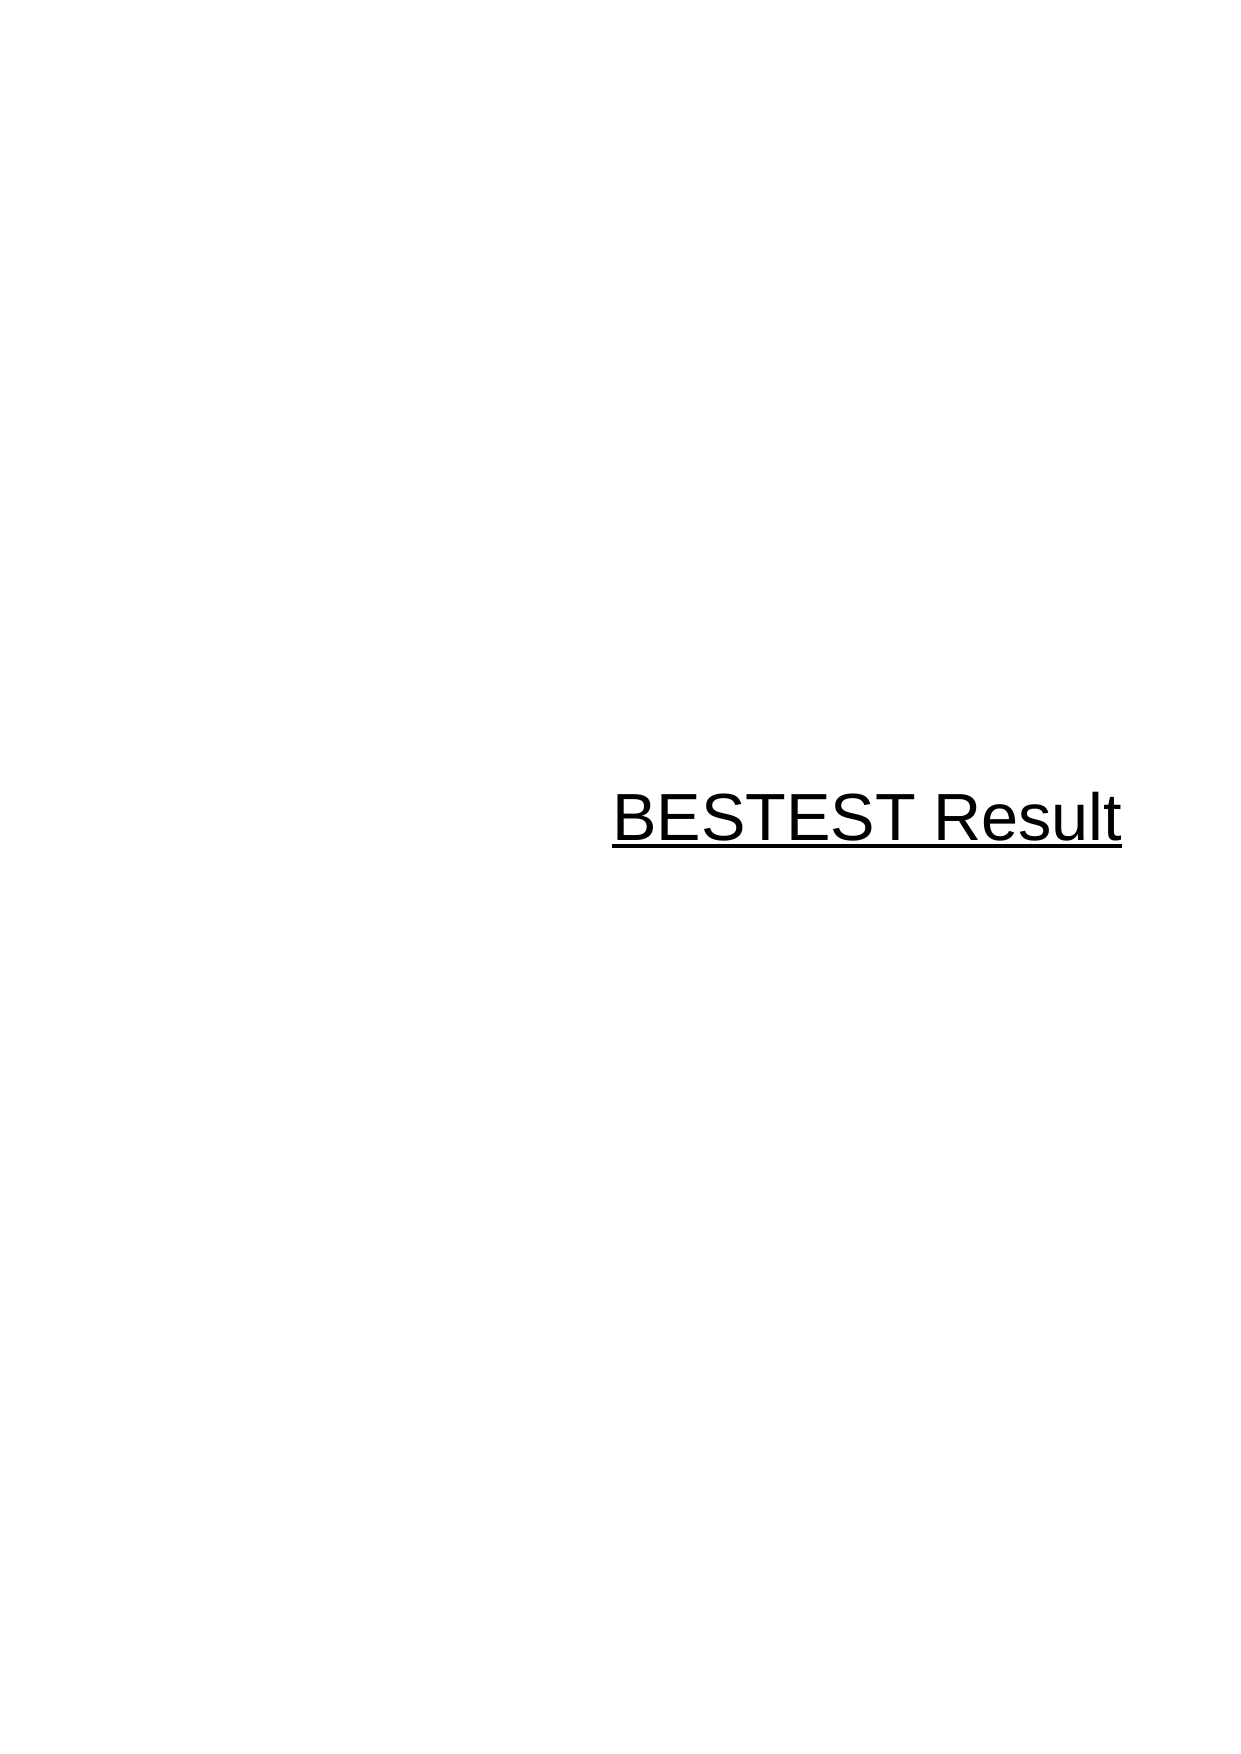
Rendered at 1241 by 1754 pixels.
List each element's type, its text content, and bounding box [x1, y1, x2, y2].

text BESTEST Result [118, 780, 1122, 854]
